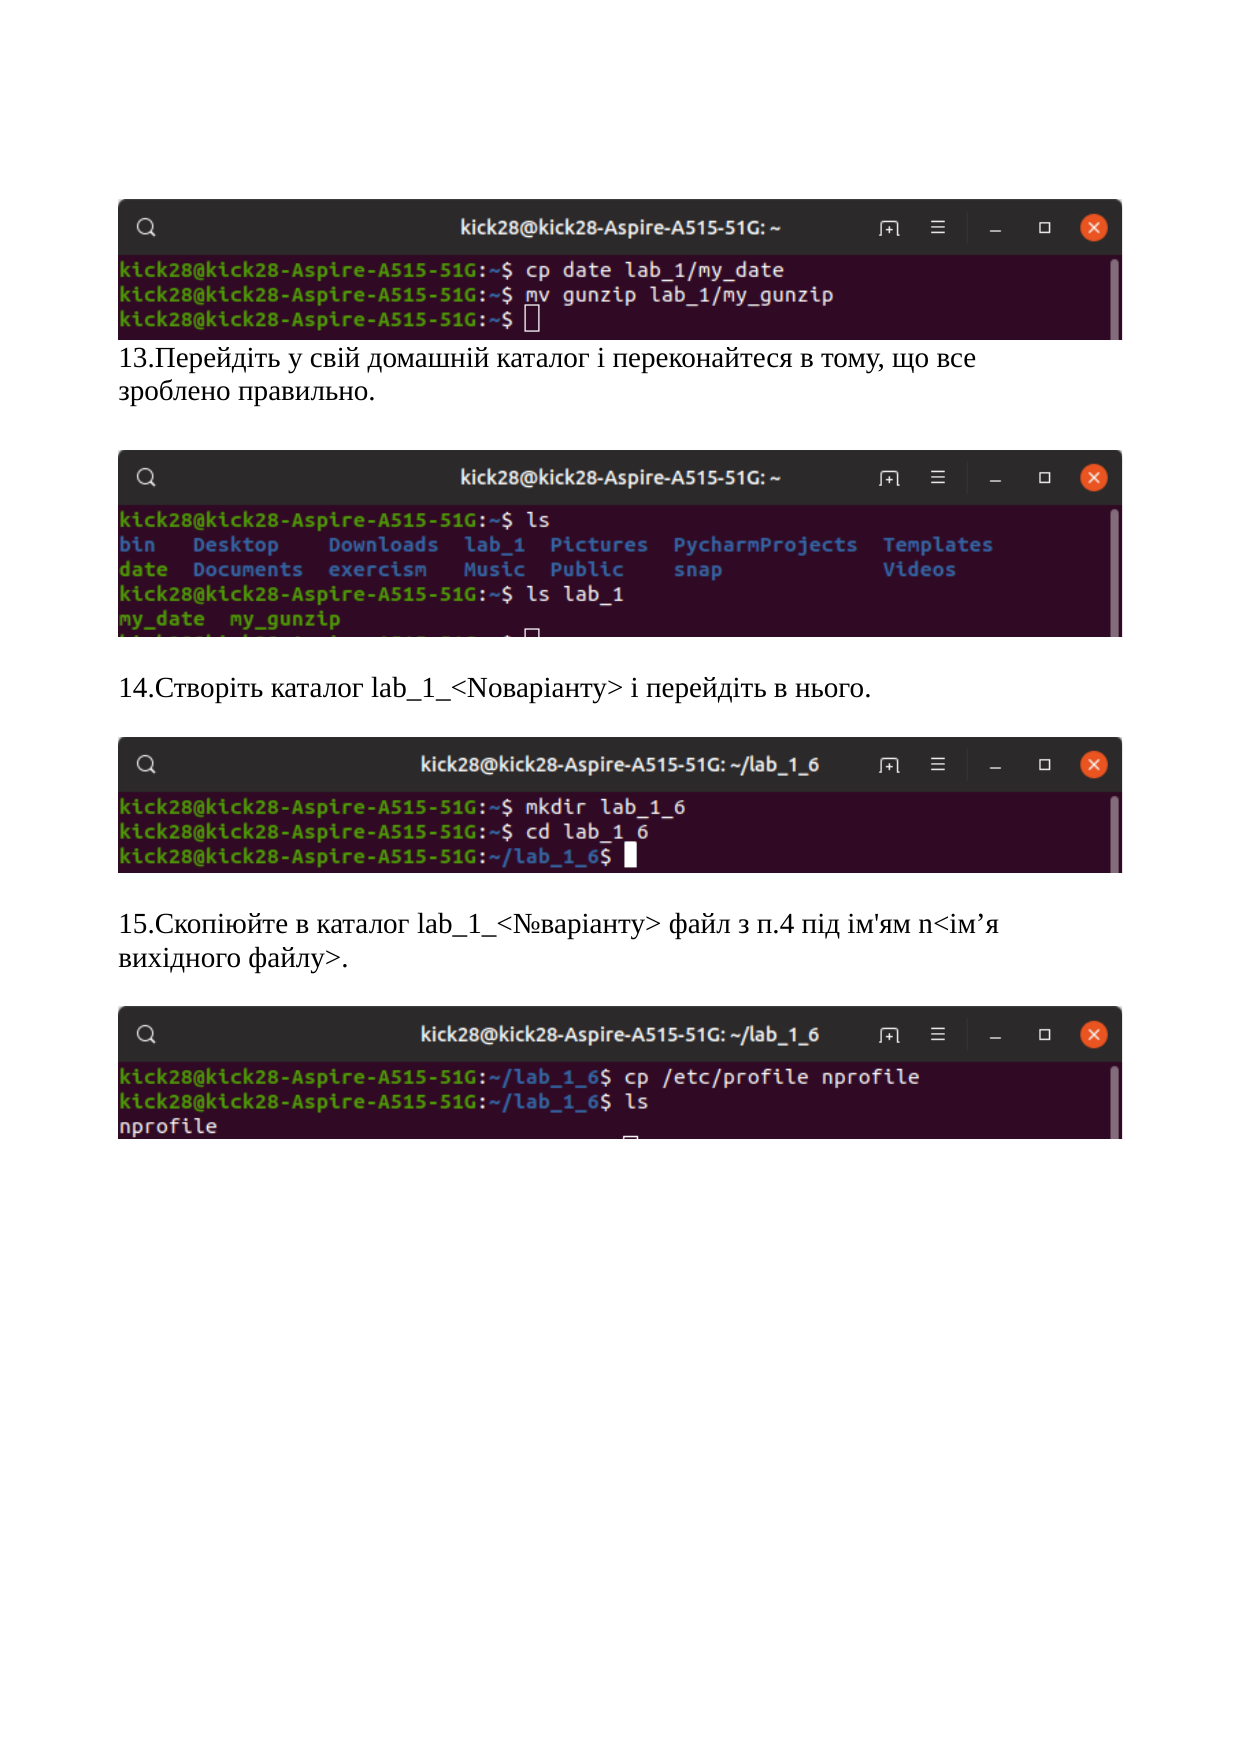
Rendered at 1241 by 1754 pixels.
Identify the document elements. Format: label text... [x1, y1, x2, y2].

text зроблено правильно. [118, 373, 1122, 407]
picture [118, 450, 1123, 637]
text 14.Створіть каталог lab_1_<Noваріанту> і перейдіть в нього. [118, 670, 1122, 703]
picture [118, 737, 1123, 873]
text 15.Скопіюйте в каталог lab_1_<№варіанту> файл з п.4 під ім'ям n<ім’я вихідного файлу>. [118, 906, 1122, 973]
text [118, 176, 1122, 199]
picture [118, 199, 1123, 340]
text 13.Перейдіть у свій домашній каталог і переконайтеся в тому, що все [118, 340, 1122, 373]
